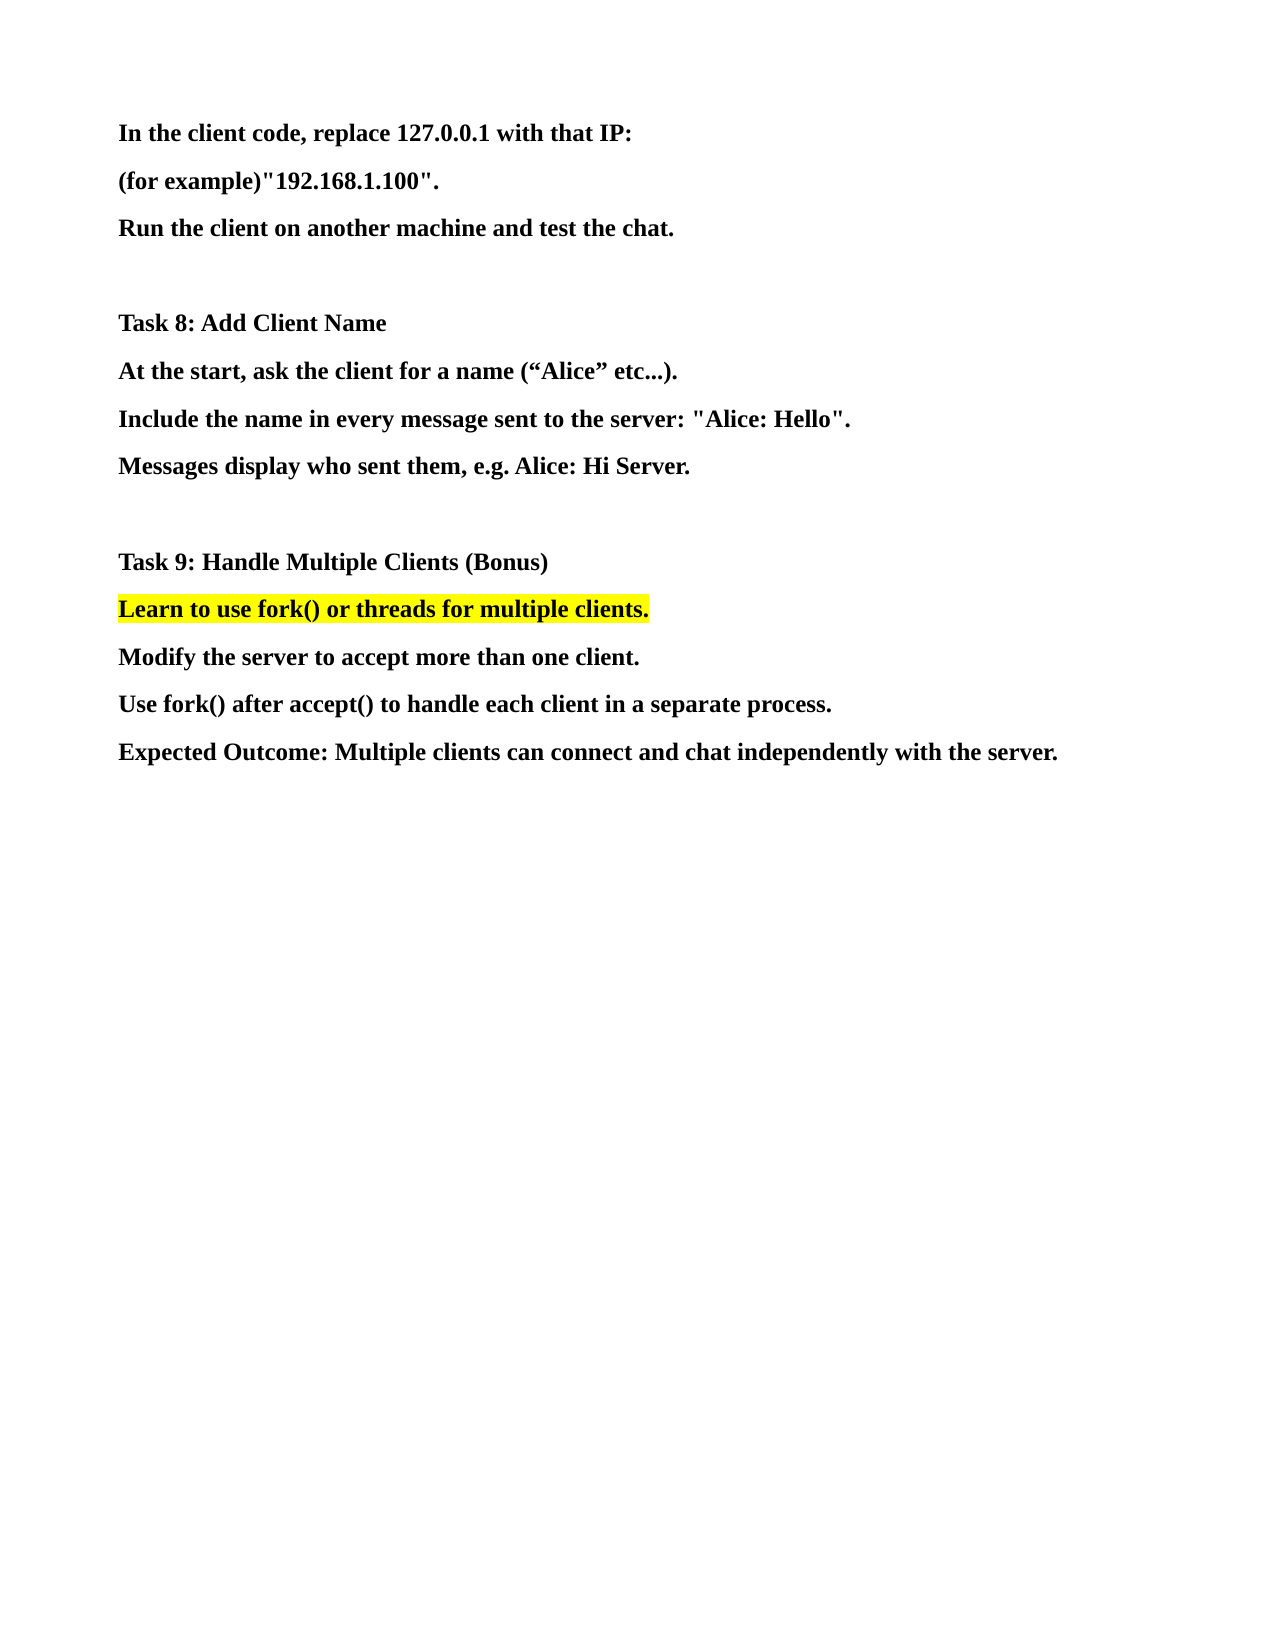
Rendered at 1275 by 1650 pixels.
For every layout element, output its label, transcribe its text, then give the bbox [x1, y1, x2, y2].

text Expected Outcome: Multiple clients can connect and chat independently with the server. [118, 737, 1157, 766]
text Task 9: Handle Multiple Clients (Bonus) [118, 547, 1157, 575]
text Messages display who sent them, e.g. Alice: Hi Server. [118, 451, 1157, 480]
text Run the client on another machine and test the chat. [118, 213, 1157, 242]
text Learn to use fork() or threads for multiple clients. [118, 594, 1157, 623]
text (for example)"192.168.1.100". [118, 166, 1157, 194]
text At the start, ask the client for a name (“Alice” etc...). [118, 356, 1157, 385]
text Task 8: Add Client Name [118, 308, 1157, 337]
text Include the name in every message sent to the server: "Alice: Hello". [118, 404, 1157, 432]
text Use fork() after accept() to handle each client in a separate process. [118, 689, 1157, 718]
text Modify the server to accept more than one client. [118, 642, 1157, 671]
text In the client code, replace 127.0.0.1 with that IP: [118, 118, 1157, 147]
